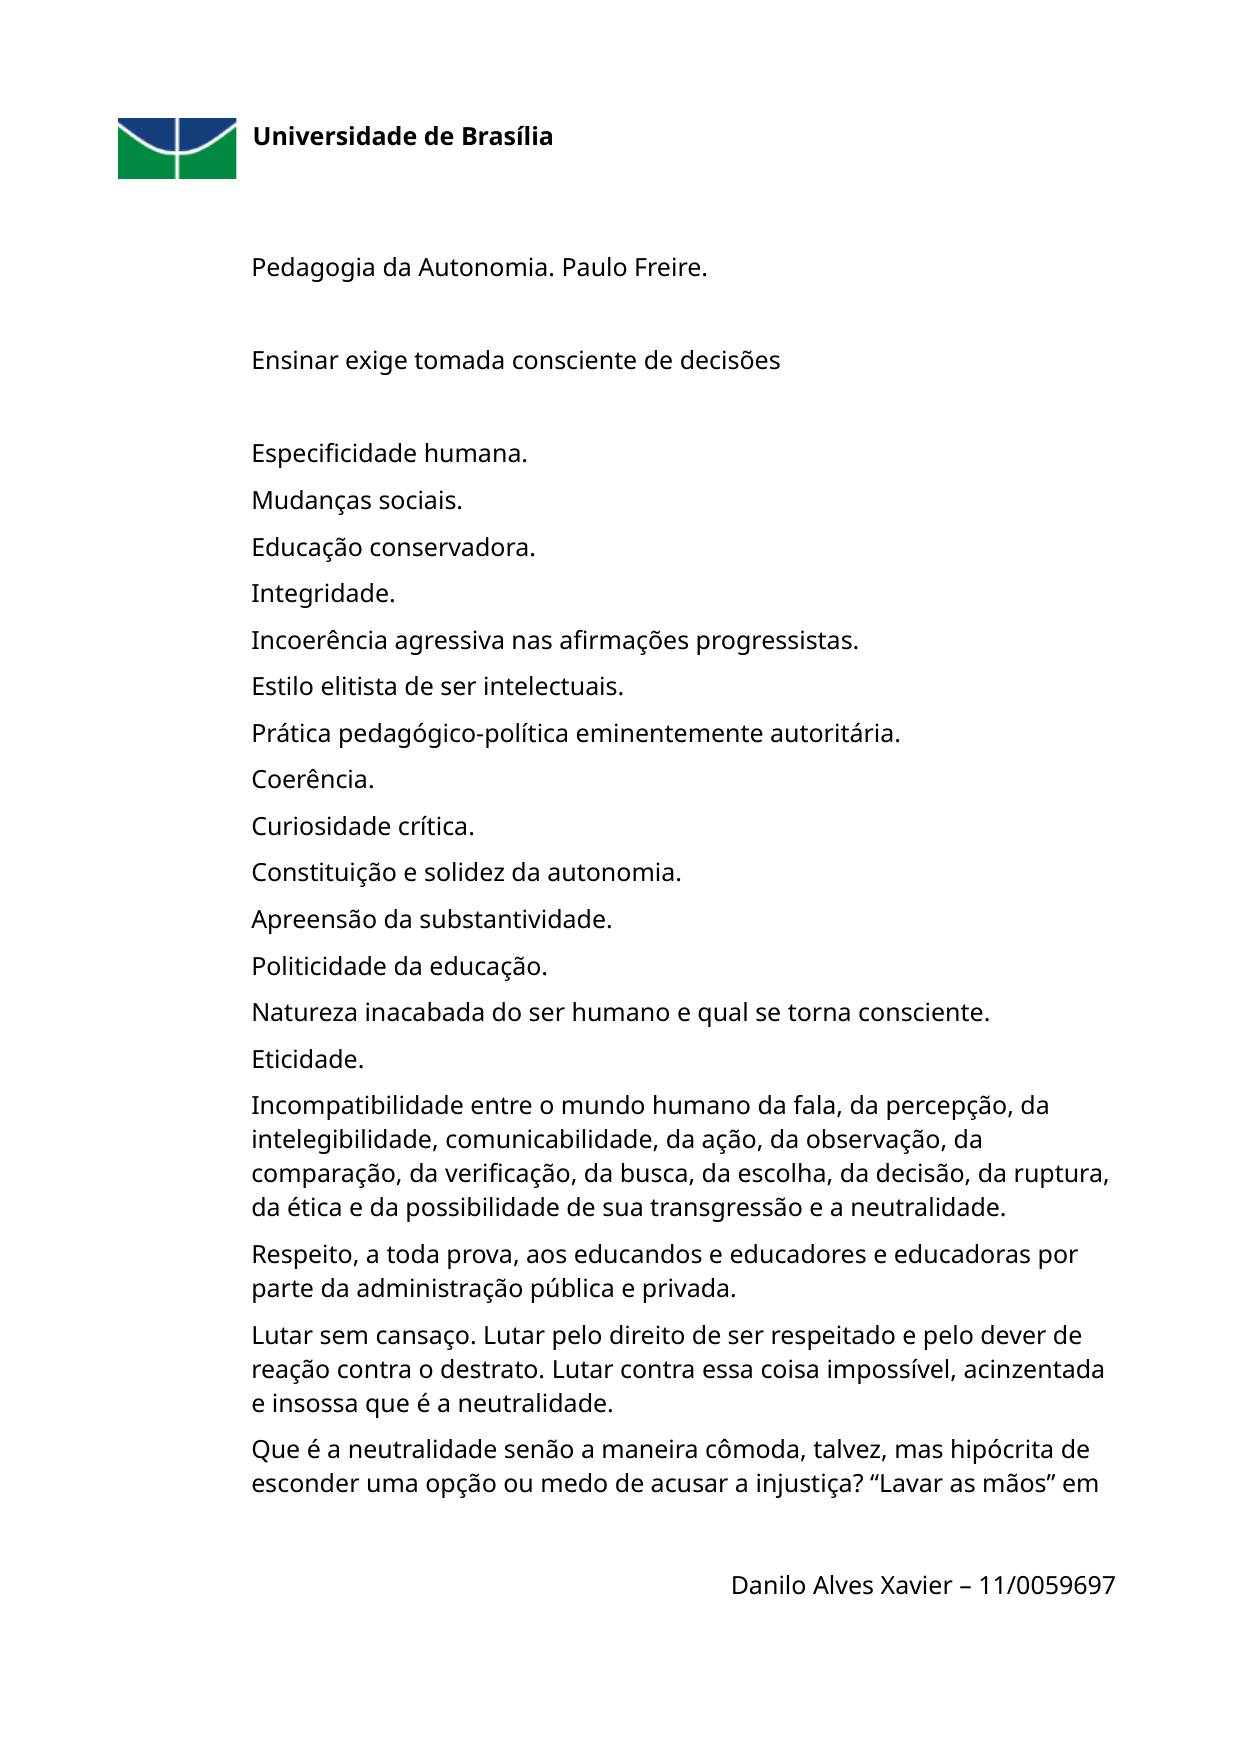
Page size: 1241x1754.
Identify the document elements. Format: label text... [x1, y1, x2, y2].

text Estilo elitista de ser intelectuais. [251, 669, 1122, 703]
text Pedagogia da Autonomia. Paulo Freire. [251, 250, 1122, 284]
text Incompatibilidade entre o mundo humano da fala, da percepção, da intelegibilidade, comunicabilidade, da ação, da observação, da comparação, da verificação, da busca, da escolha, da decisão, da ruptura, da ética e da possibilidade de sua transgressão e a neutralidade. [251, 1088, 1122, 1224]
text Integridade. [251, 576, 1122, 610]
text Eticidade. [251, 1041, 1122, 1075]
text Respeito, a toda prova, aos educandos e educadores e educadoras por parte da administração pública e privada. [251, 1237, 1122, 1305]
text Educação conservadora. [251, 529, 1122, 563]
text Coerência. [251, 762, 1122, 796]
text Apreensão da substantividade. [251, 902, 1122, 936]
list Ensinar exige tomada consciente de decisões [251, 343, 1122, 377]
text Curiosidade crítica. [251, 808, 1122, 843]
text Politicidade da educação. [251, 948, 1122, 982]
text Mudanças sociais. [251, 483, 1122, 517]
text Que é a neutralidade senão a maneira cômoda, talvez, mas hipócrita de esconder uma opção ou medo de acusar a injustiça? “Lavar as mãos” em [251, 1432, 1122, 1500]
text Incoerência agressiva nas afirmações progressistas. [251, 622, 1122, 656]
picture [118, 118, 237, 179]
text Natureza inacabada do ser humano e qual se torna consciente. [251, 995, 1122, 1029]
text Especificidade humana. [251, 436, 1122, 470]
text Prática pedagógico-política eminentemente autoritária. [251, 715, 1122, 749]
text Constituição e solidez da autonomia. [251, 855, 1122, 889]
text Lutar sem cansaço. Lutar pelo direito de ser respeitado e pelo dever de reação contra o destrato. Lutar contra essa coisa impossível, acinzentada e insossa que é a neutralidade. [251, 1317, 1122, 1419]
